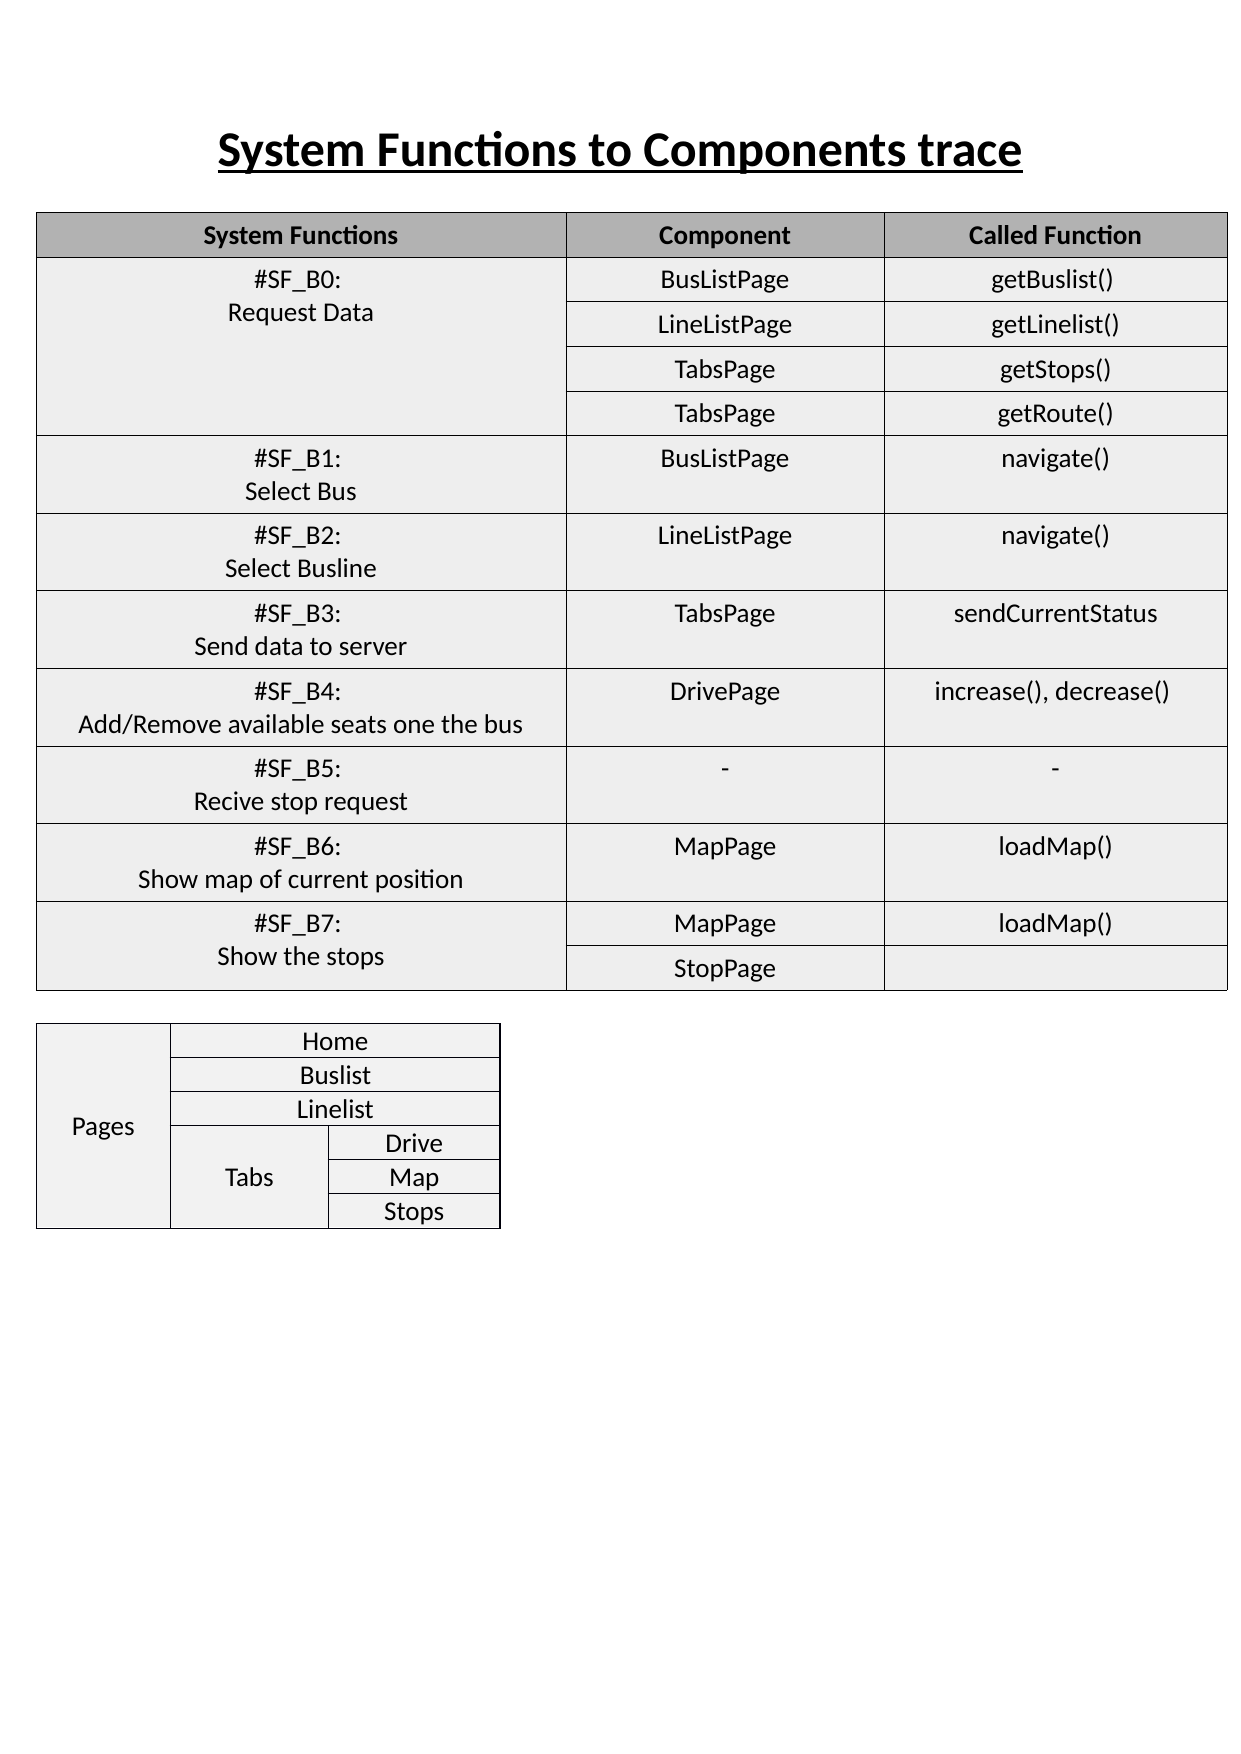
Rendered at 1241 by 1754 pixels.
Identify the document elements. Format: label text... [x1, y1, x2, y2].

table_cell getRoute() [885, 392, 1227, 435]
table_cell #SF_B3: Send data to server [37, 591, 566, 668]
table_header System Functions [37, 213, 566, 257]
table_header Home [171, 1024, 499, 1057]
table_cell LineListPage [567, 514, 884, 590]
table_cell getBuslist() [885, 258, 1227, 301]
table_cell increase(), decrease() [885, 669, 1227, 746]
table_cell Map [329, 1160, 499, 1193]
table_cell loadMap() [885, 824, 1227, 901]
table_cell #SF_B4: Add/Remove available seats one the bus [37, 669, 566, 746]
table_cell Buslist [171, 1058, 499, 1091]
table_cell #SF_B6: Show map of current position [37, 824, 566, 901]
table_cell BusListPage [567, 258, 884, 301]
table_cell #SF_B0: Request Data [37, 258, 566, 435]
table_cell #SF_B5: Recive stop request [37, 747, 566, 823]
table_cell #SF_B2: Select Busline [37, 514, 566, 590]
table_cell DrivePage [567, 669, 884, 746]
table_cell StopPage [567, 946, 884, 990]
table_cell BusListPage [567, 436, 884, 513]
table_cell Drive [329, 1126, 499, 1159]
table_cell Stops [329, 1194, 499, 1227]
table_cell MapPage [567, 824, 884, 901]
table_cell [885, 946, 1227, 990]
table_cell #SF_B1: Select Bus [37, 436, 566, 513]
table_cell Linelist [171, 1092, 499, 1125]
table_cell Tabs [171, 1126, 328, 1227]
table_cell loadMap() [885, 902, 1227, 945]
table_cell getLinelist() [885, 302, 1227, 346]
table_cell TabsPage [567, 591, 884, 668]
text System Functions to Components trace [118, 118, 1122, 179]
table_header Called Function [885, 213, 1227, 257]
table_cell getStops() [885, 347, 1227, 391]
table_header Pages [37, 1024, 170, 1227]
table_cell LineListPage [567, 302, 884, 346]
table_cell #SF_B7: Show the stops [37, 902, 566, 990]
table_cell TabsPage [567, 392, 884, 435]
table_cell sendCurrentStatus [885, 591, 1227, 668]
table_cell - [885, 747, 1227, 823]
table_cell - [567, 747, 884, 823]
table_cell navigate() [885, 436, 1227, 513]
table_cell MapPage [567, 902, 884, 945]
table_cell navigate() [885, 514, 1227, 590]
table_header Component [567, 213, 884, 257]
table_cell TabsPage [567, 347, 884, 391]
